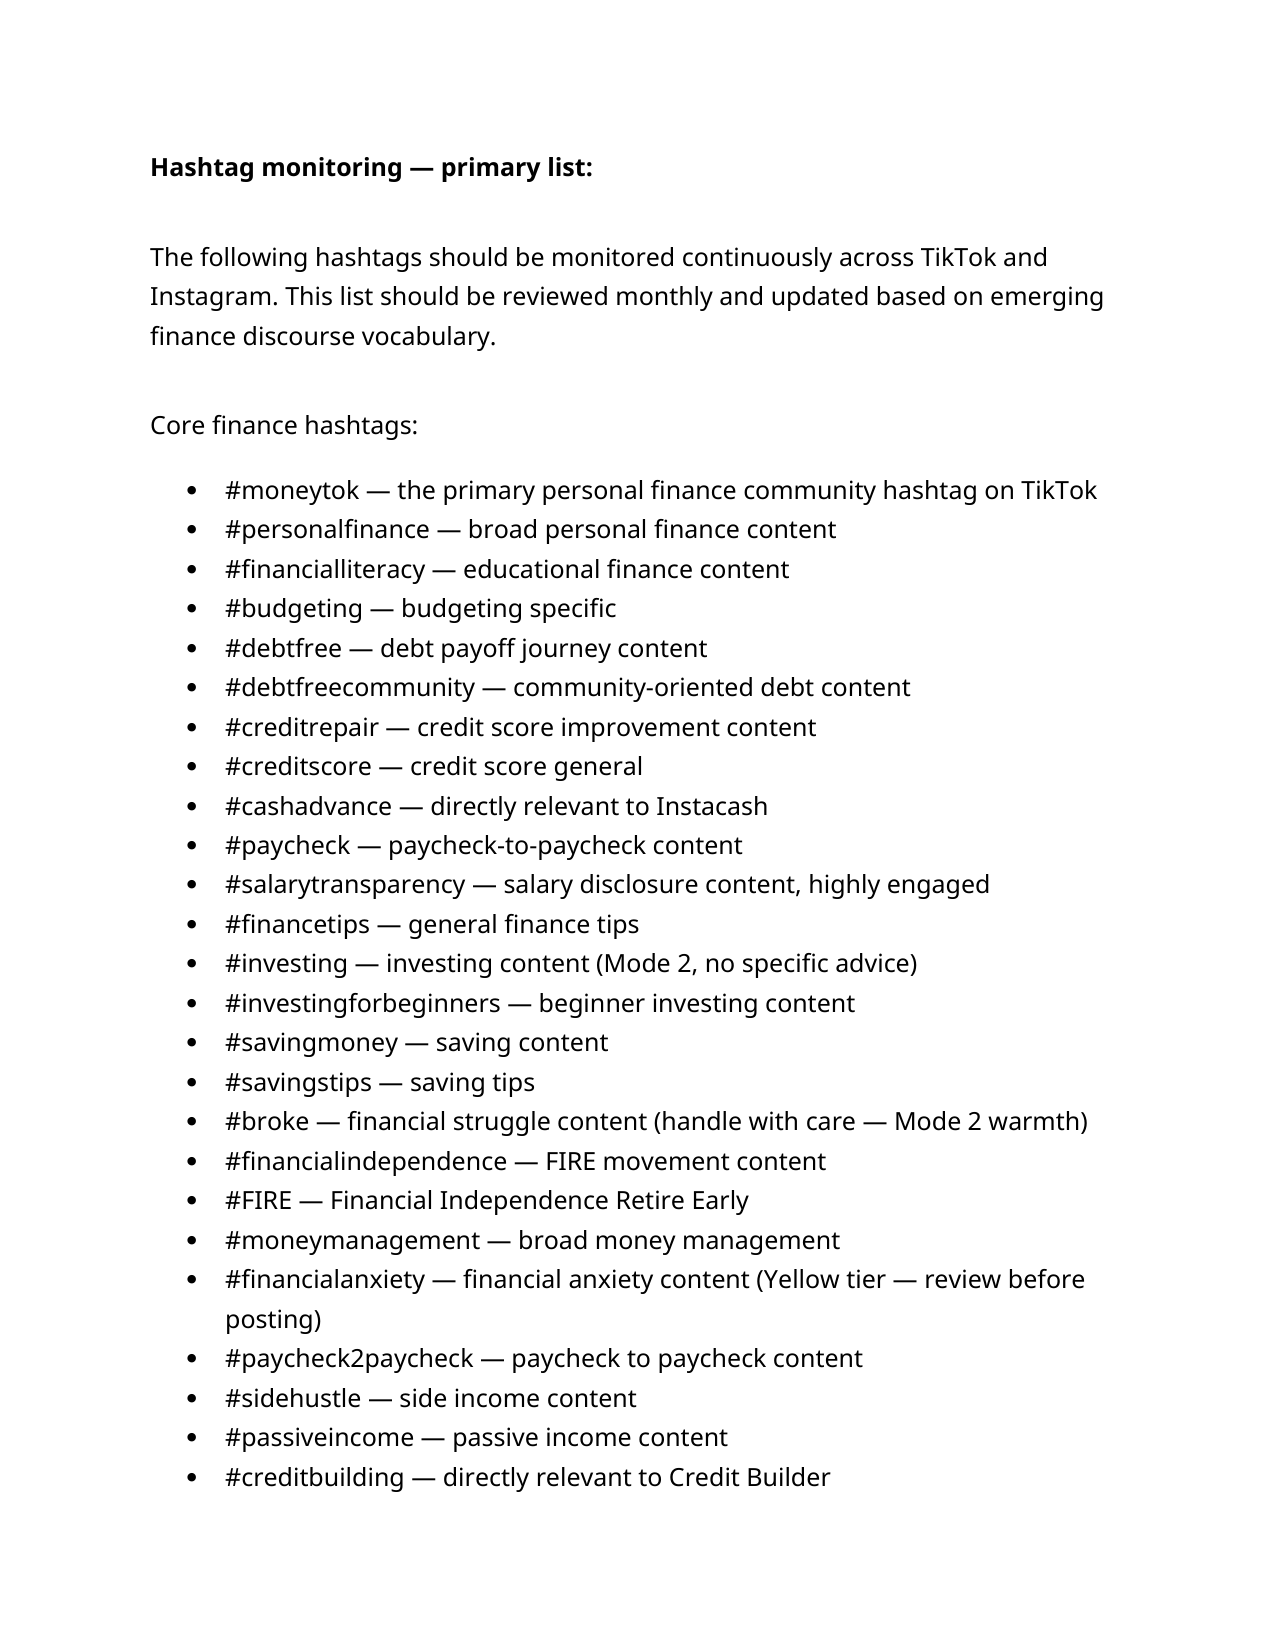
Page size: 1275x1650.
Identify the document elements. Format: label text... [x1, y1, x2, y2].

list #moneytok — the primary personal finance community hashtag on TikTok [187, 472, 1125, 506]
list #investing — investing content (Mode 2, no specific advice) [187, 946, 1125, 980]
list #passiveincome — passive income content [187, 1420, 1125, 1454]
list #financialanxiety — financial anxiety content (Yellow tier — review before posting) [187, 1262, 1125, 1336]
list #budgeting — budgeting specific [187, 591, 1125, 625]
list #paycheck — paycheck-to-paycheck content [187, 828, 1125, 862]
list #sidehustle — side income content [187, 1380, 1125, 1414]
list #creditbuilding — directly relevant to Credit Builder [187, 1459, 1125, 1493]
list #paycheck2paycheck — paycheck to paycheck content [187, 1341, 1125, 1375]
list #creditrepair — credit score improvement content [187, 709, 1125, 743]
list #broke — financial struggle content (handle with care — Mode 2 warmth) [187, 1104, 1125, 1138]
list #savingmoney — saving content [187, 1025, 1125, 1059]
list #debtfreecommunity — community-oriented debt content [187, 670, 1125, 704]
text The following hashtags should be monitored continuously across TikTok and Instagram. This list should be reviewed monthly and updated based on emerging finance discourse vocabulary. [150, 239, 1125, 352]
list #FIRE — Financial Independence Retire Early [187, 1183, 1125, 1217]
list #personalfinance — broad personal finance content [187, 512, 1125, 546]
list #savingstips — saving tips [187, 1064, 1125, 1099]
text Hashtag monitoring — primary list: [150, 150, 1125, 184]
list #financetips — general finance tips [187, 907, 1125, 941]
list #moneymanagement — broad money management [187, 1222, 1125, 1257]
list #financialindependence — FIRE movement content [187, 1143, 1125, 1178]
list #investingforbeginners — beginner investing content [187, 986, 1125, 1020]
text Core finance hashtags: [150, 408, 1125, 442]
list #cashadvance — directly relevant to Instacash [187, 788, 1125, 822]
list #financialliteracy — educational finance content [187, 551, 1125, 585]
list #debtfree — debt payoff journey content [187, 630, 1125, 664]
list #salarytransparency — salary disclosure content, highly engaged [187, 867, 1125, 901]
list #creditscore — credit score general [187, 749, 1125, 783]
